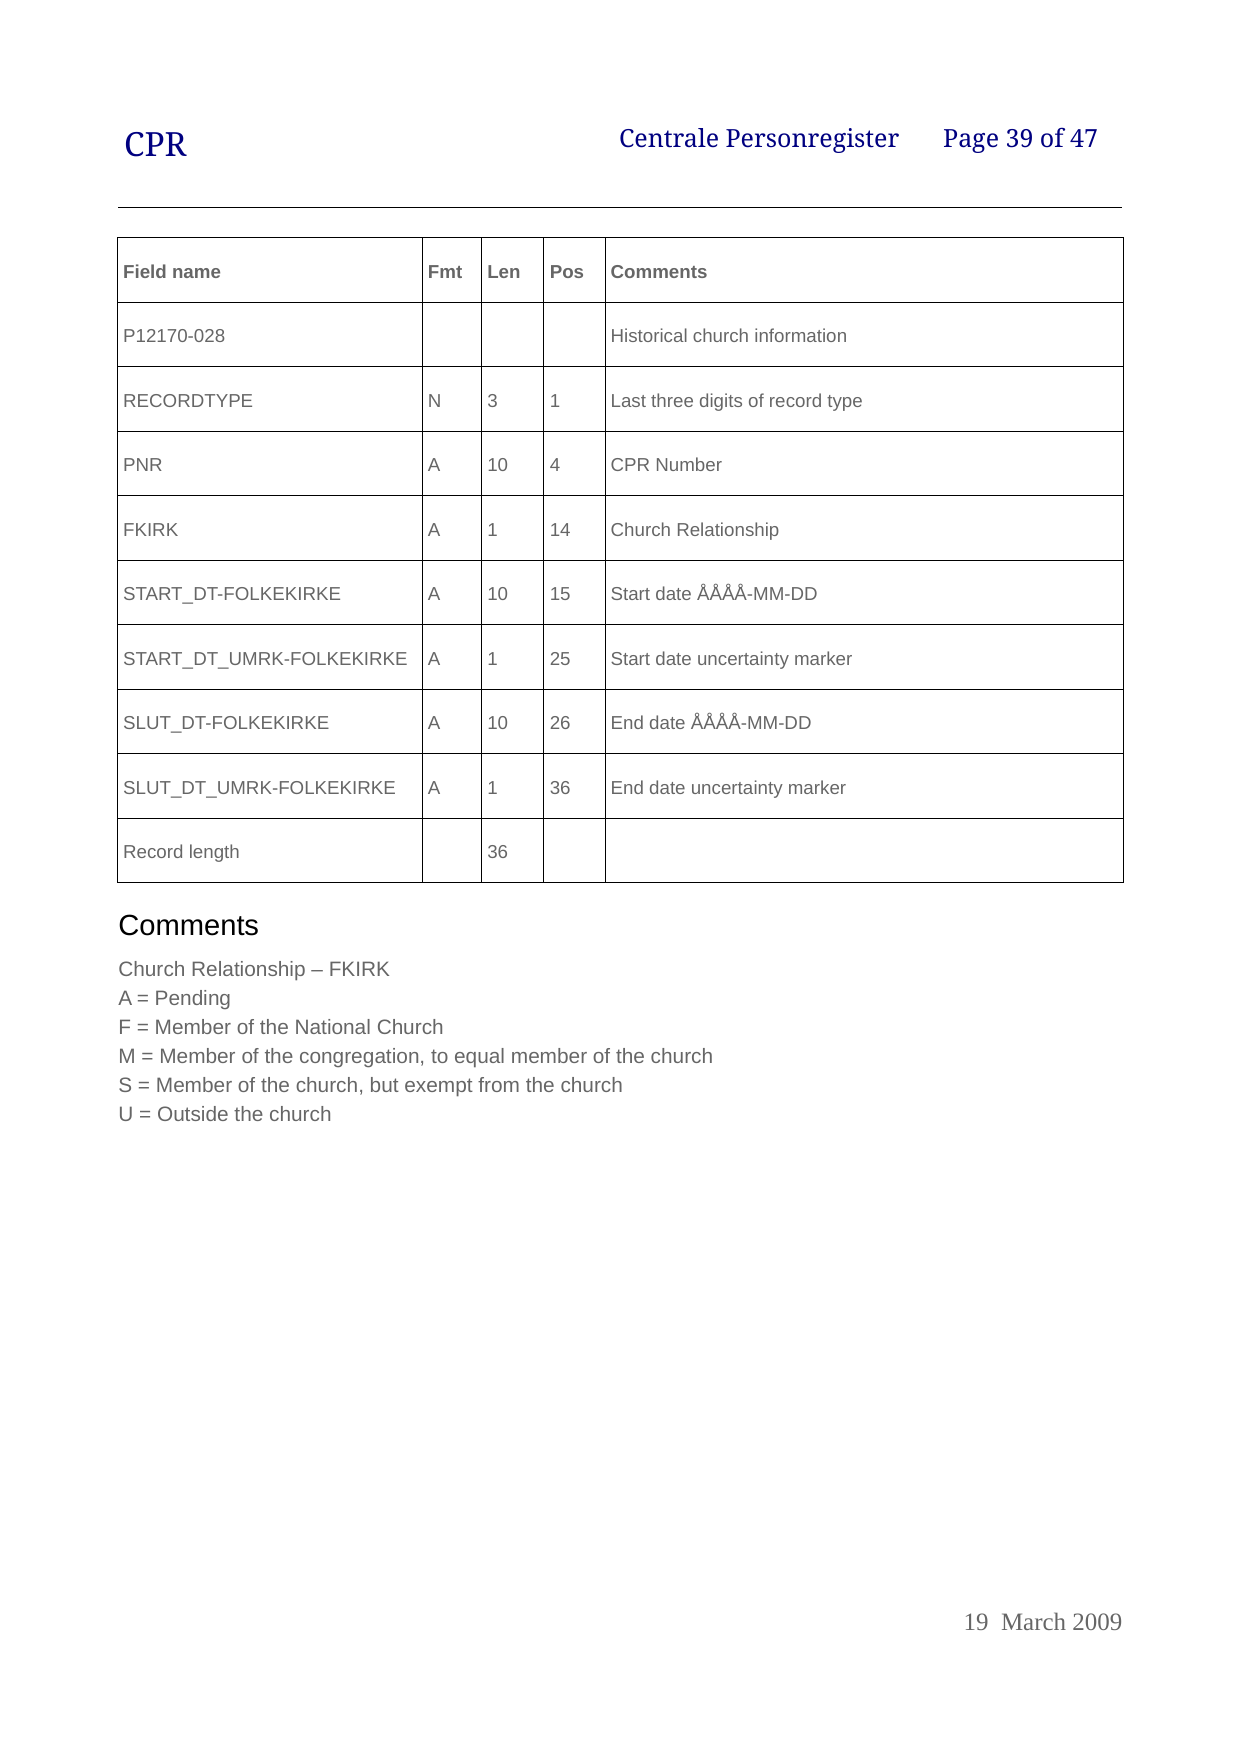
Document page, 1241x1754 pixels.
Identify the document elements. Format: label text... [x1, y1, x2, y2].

table_cell RECORDTYPE [118, 367, 422, 431]
table_cell End date uncertainty marker [606, 754, 1123, 817]
table_cell CPR Number [606, 432, 1123, 495]
table_header Pos [544, 238, 605, 302]
table_cell [423, 819, 481, 882]
table_cell 1 [482, 625, 543, 688]
table_cell A [423, 561, 481, 624]
table_cell A [423, 625, 481, 688]
table_cell [606, 819, 1123, 882]
text Church Relationship – FKIRK A = Pending F = Member of the National Church M = Member of the congregation, to equal member of the church S = Member of the church, but exempt from the church U = Outside the church [118, 953, 1122, 1127]
table_cell Historical church information [606, 303, 1123, 366]
table_cell [423, 303, 481, 366]
table_cell START_DT_UMRK-FOLKEKIRKE [118, 625, 422, 688]
table_cell SLUT_DT_UMRK-FOLKEKIRKE [118, 754, 422, 817]
table_cell Church Relationship [606, 496, 1123, 559]
table_header Comments [606, 238, 1123, 302]
table_cell 1 [482, 754, 543, 817]
table_cell 14 [544, 496, 605, 559]
table_cell 26 [544, 690, 605, 753]
table_cell [544, 303, 605, 366]
table_cell N [423, 367, 481, 431]
table_cell 36 [482, 819, 543, 882]
table_cell 10 [482, 432, 543, 495]
table_cell Start date uncertainty marker [606, 625, 1123, 688]
table_cell START_DT-FOLKEKIRKE [118, 561, 422, 624]
table_cell 10 [482, 561, 543, 624]
table_cell End date ÅÅÅÅ-MM-DD [606, 690, 1123, 753]
table_cell 4 [544, 432, 605, 495]
table_cell A [423, 690, 481, 753]
table_cell Record length [118, 819, 422, 882]
table_header Field name [118, 238, 422, 302]
table_cell PNR [118, 432, 422, 495]
table_cell A [423, 496, 481, 559]
table_cell 1 [482, 496, 543, 559]
table_cell 1 [544, 367, 605, 431]
table_cell 25 [544, 625, 605, 688]
table_cell 3 [482, 367, 543, 431]
table_cell [544, 819, 605, 882]
table_cell FKIRK [118, 496, 422, 559]
table_cell [482, 303, 543, 366]
table_cell A [423, 432, 481, 495]
table_cell P12170-028 [118, 303, 422, 366]
table_cell Start date ÅÅÅÅ-MM-DD [606, 561, 1123, 624]
table_cell A [423, 754, 481, 817]
table_header Fmt [423, 238, 481, 302]
subtitle Comments [118, 907, 1122, 941]
table_cell SLUT_DT-FOLKEKIRKE [118, 690, 422, 753]
table_header Len [482, 238, 543, 302]
table_cell Last three digits of record type [606, 367, 1123, 431]
table_cell 10 [482, 690, 543, 753]
table_cell 36 [544, 754, 605, 817]
table_cell 15 [544, 561, 605, 624]
